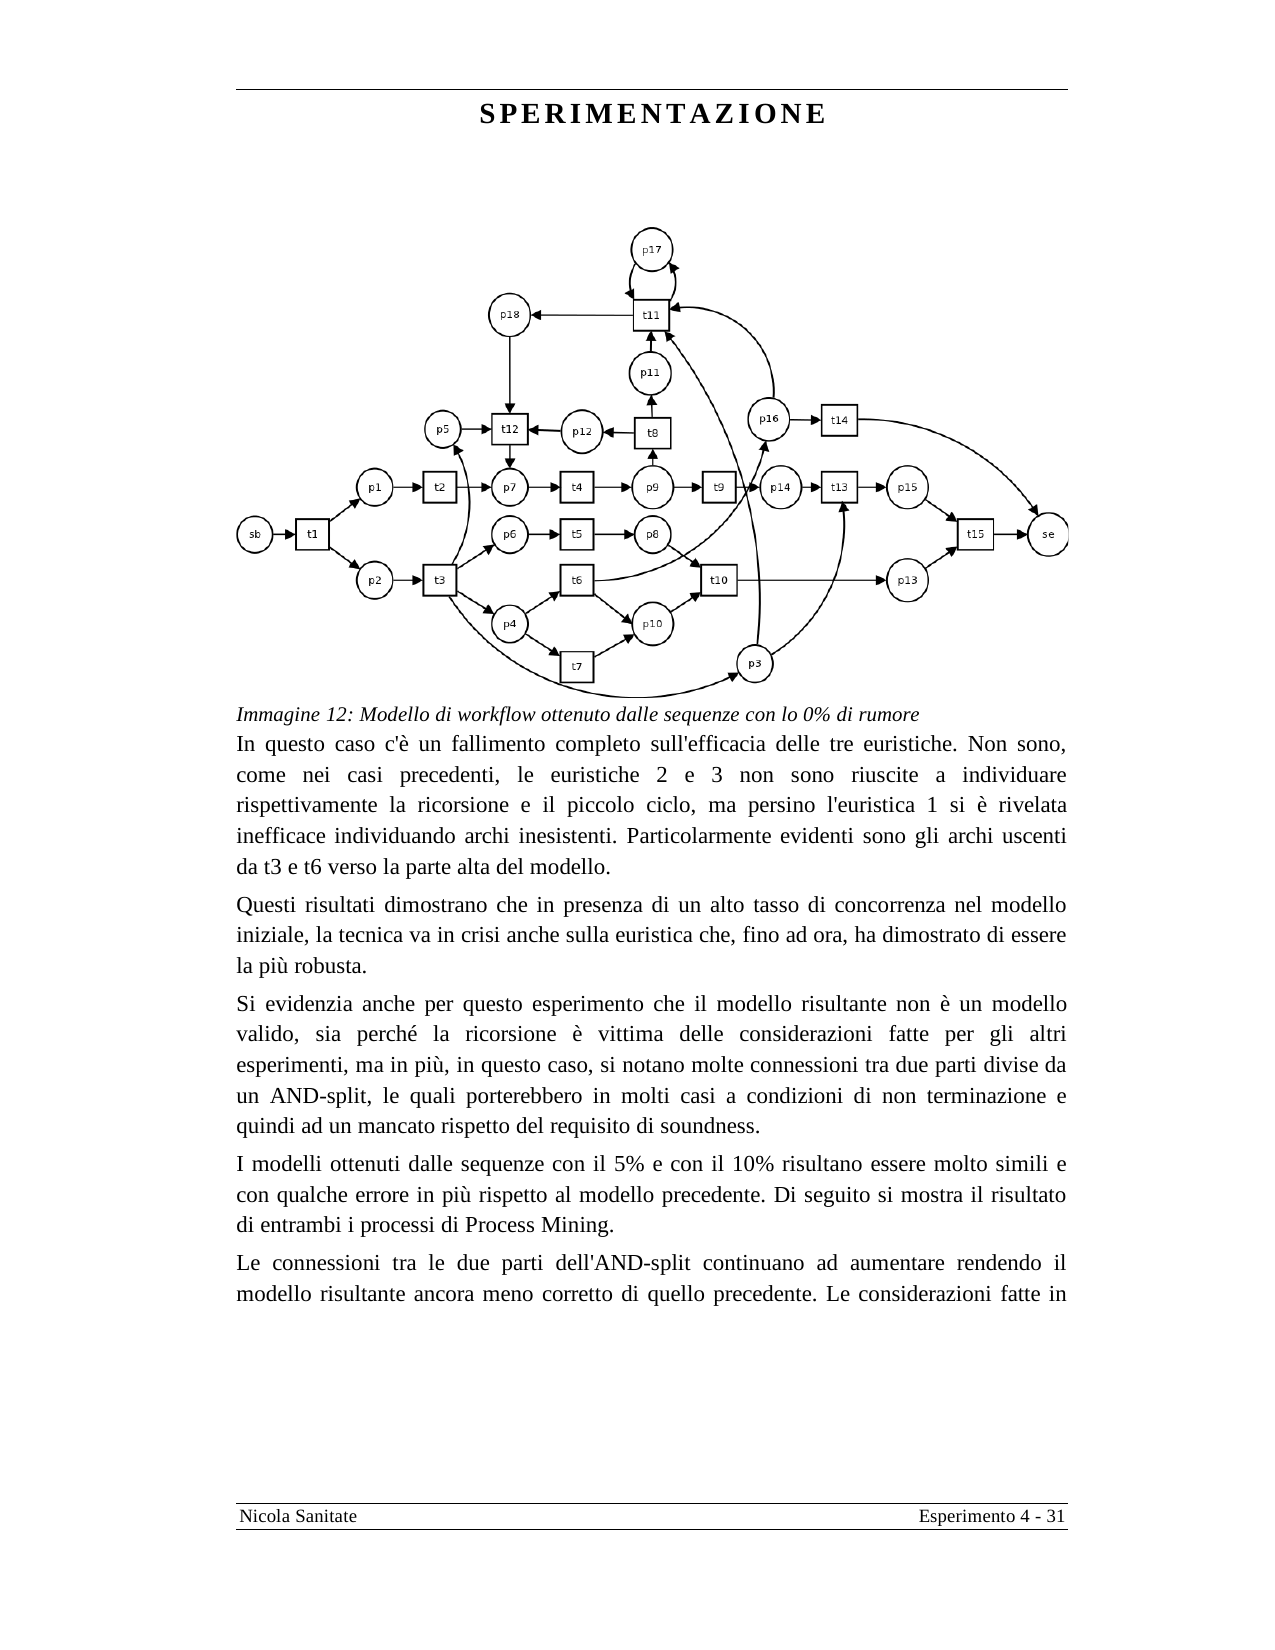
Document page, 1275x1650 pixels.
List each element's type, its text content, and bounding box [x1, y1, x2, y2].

text In questo caso c'è un fallimento completo sull'efficacia delle tre euristiche. Non sono, come nei casi precedenti, le euristiche 2 e 3 non sono riuscite a individuare rispettivamente la ricorsione e il piccolo ciclo, ma persino l'euristica 1 si è rivelata inefficace individuando archi inesistenti. Particolarmente evidenti sono gli archi uscenti da t3 e t6 verso la parte alta del modello. [236, 726, 1068, 879]
text Le connessioni tra le due parti dell'AND-split continuano ad aumentare rendendo il modello risultante ancora meno corretto di quello precedente. Le considerazioni fatte in [236, 1250, 1068, 1306]
text I modelli ottenuti dalle sequenze con il 5% e con il 10% risultano essere molto simili e con qualche errore in più rispetto al modello precedente. Di seguito si mostra il risultato di entrambi i processi di Process Mining. [236, 1151, 1068, 1238]
text Si evidenzia anche per questo esperimento che il modello risultante non è un modello valido, sia perché la ricorsione è vittima delle considerazioni fatte per gli altri esperimenti, ma in più, in questo caso, si notano molte connessioni tra due parti divise da un AND-split, le quali porterebbero in molti casi a condizioni di non terminazione e quindi ad un mancato rispetto del requisito di soundness. [236, 991, 1068, 1139]
picture [236, 227, 1069, 698]
text Immagine 12: Modello di workflow ottenuto dalle sequenze con lo 0% di rumore [236, 698, 1068, 726]
text Questi risultati dimostrano che in presenza di un alto tasso di concorrenza nel modello iniziale, la tecnica va in crisi anche sulla euristica che, fino ad ora, ha dimostrato di essere la più robusta. [236, 892, 1068, 978]
